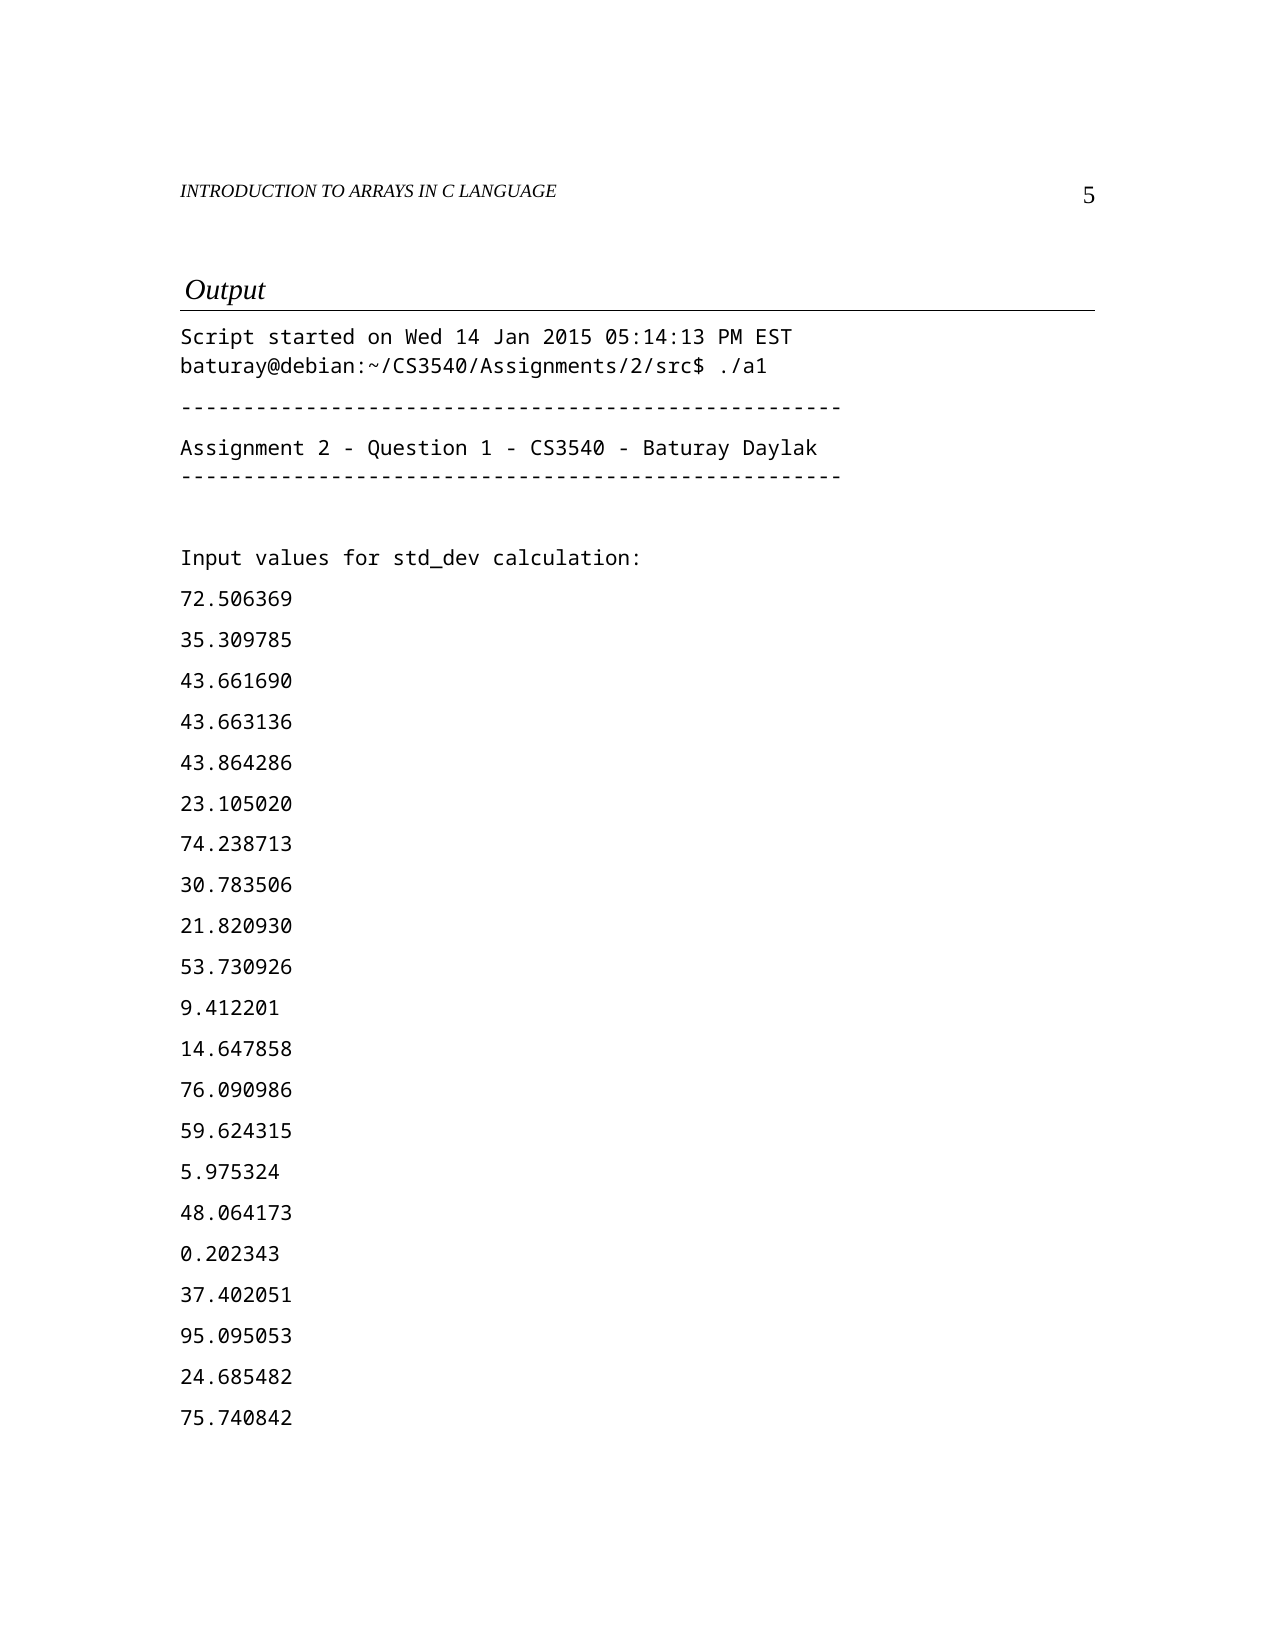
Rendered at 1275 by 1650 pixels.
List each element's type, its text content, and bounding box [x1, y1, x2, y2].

text Input values for std_dev calculation: [180, 543, 1095, 571]
text 95.095053 [180, 1321, 1095, 1349]
text 75.740842 [180, 1403, 1095, 1431]
text 76.090986 [180, 1075, 1095, 1104]
text 53.730926 [180, 952, 1095, 981]
text 24.685482 [180, 1362, 1095, 1390]
text 21.820930 [180, 911, 1095, 940]
text Assignment 2 - Question 1 - CS3540 - Baturay Daylak ----------------------------------------------------- [180, 433, 1095, 489]
text 48.064173 [180, 1198, 1095, 1226]
text 14.647858 [180, 1034, 1095, 1063]
text 9.412201 [180, 993, 1095, 1022]
text 23.105020 [180, 789, 1095, 817]
text 35.309785 [180, 625, 1095, 653]
text 30.783506 [180, 871, 1095, 899]
text 72.506369 [180, 584, 1095, 612]
text 43.663136 [180, 707, 1095, 735]
text 0.202343 [180, 1239, 1095, 1267]
text 74.238713 [180, 829, 1095, 858]
text Output [180, 267, 1095, 310]
text 43.864286 [180, 748, 1095, 776]
text 5.975324 [180, 1157, 1095, 1186]
text 43.661690 [180, 666, 1095, 694]
text 37.402051 [180, 1280, 1095, 1308]
text 59.624315 [180, 1116, 1095, 1144]
text Script started on Wed 14 Jan 2015 05:14:13 PM EST baturay@debian:~/CS3540/Assignments/2/src$ ./a1 [180, 322, 1095, 379]
text ----------------------------------------------------- [180, 392, 1095, 420]
